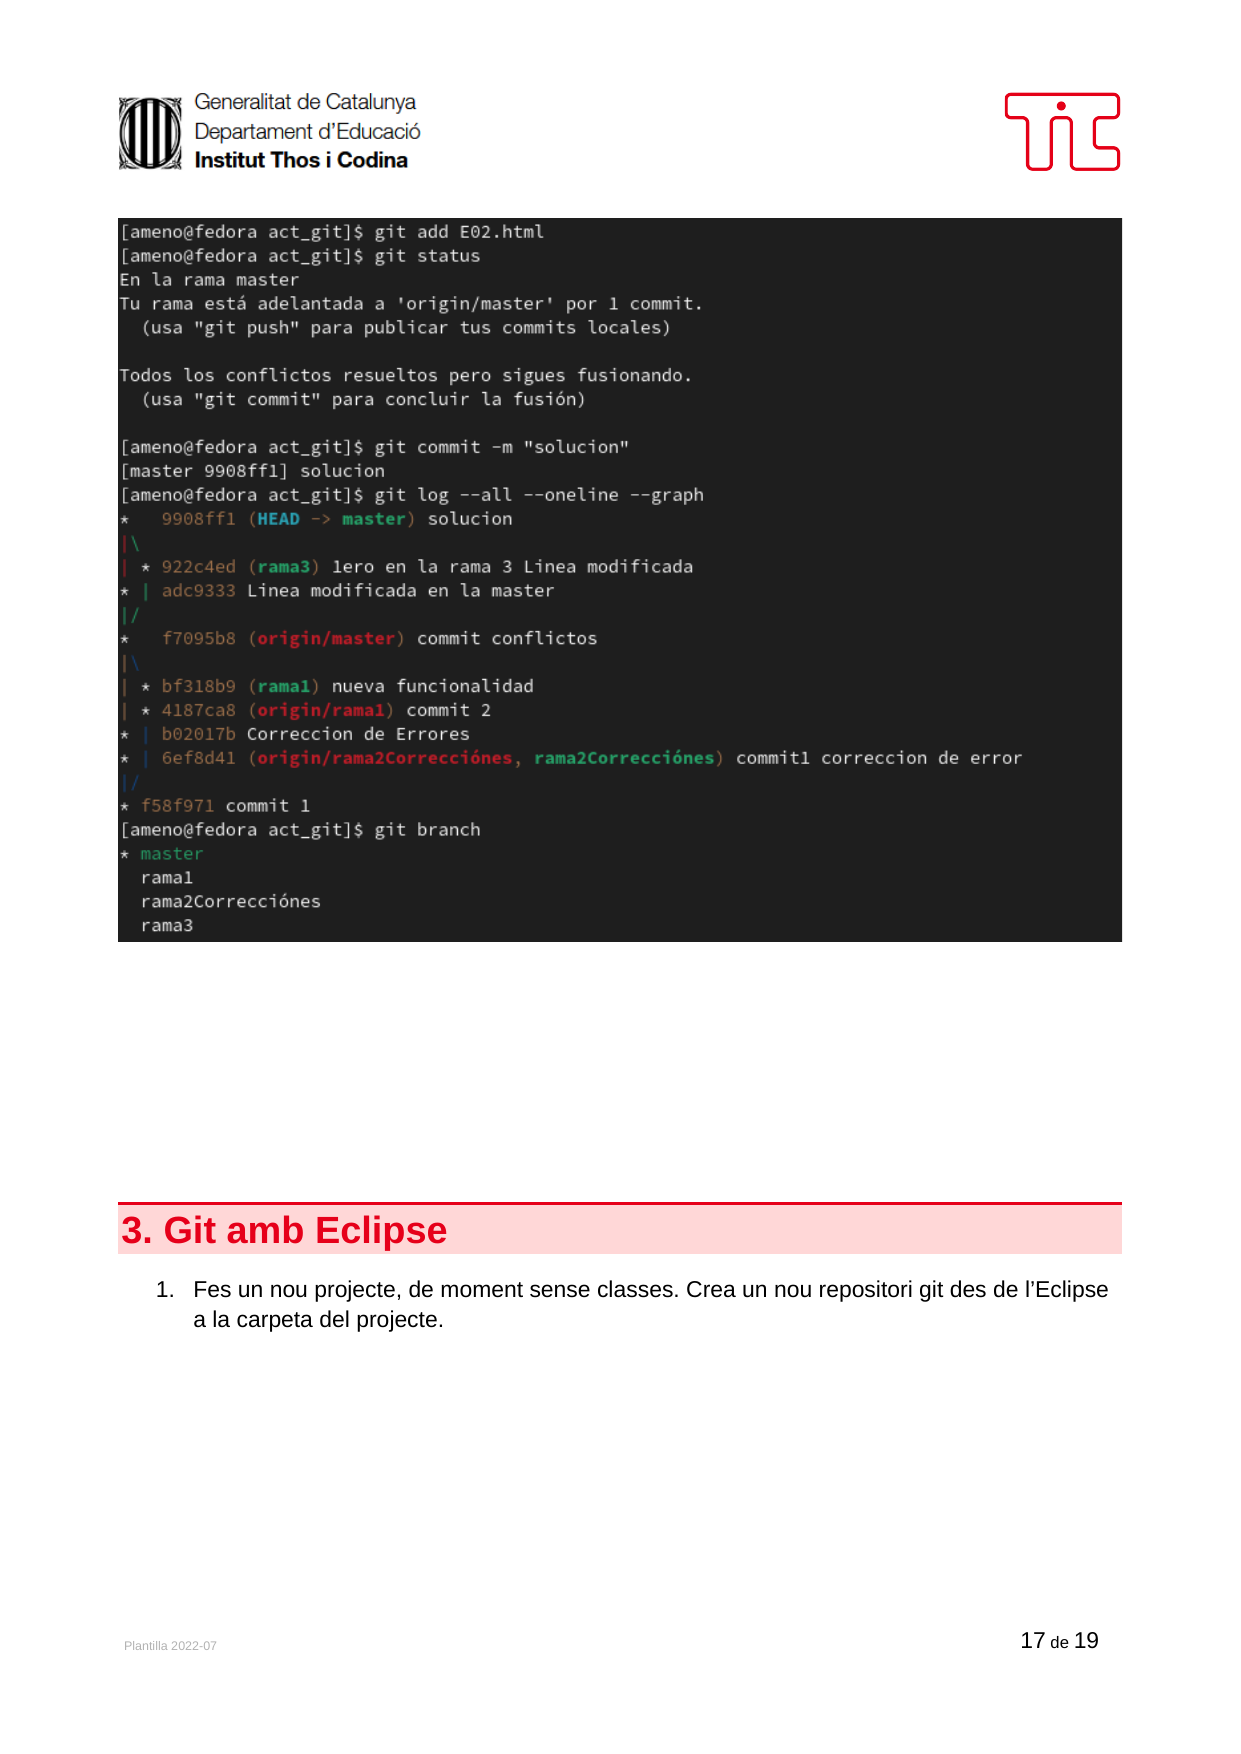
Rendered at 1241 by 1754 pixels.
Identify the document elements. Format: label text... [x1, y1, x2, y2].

list Fes un nou projecte, de moment sense classes. Crea un nou repositori git des de l’Eclipse a la carpeta del projecte. [156, 1276, 1122, 1332]
subtitle Git amb Eclipse [118, 1205, 1122, 1254]
picture [118, 92, 422, 171]
picture [118, 218, 1123, 942]
picture [1004, 92, 1123, 171]
